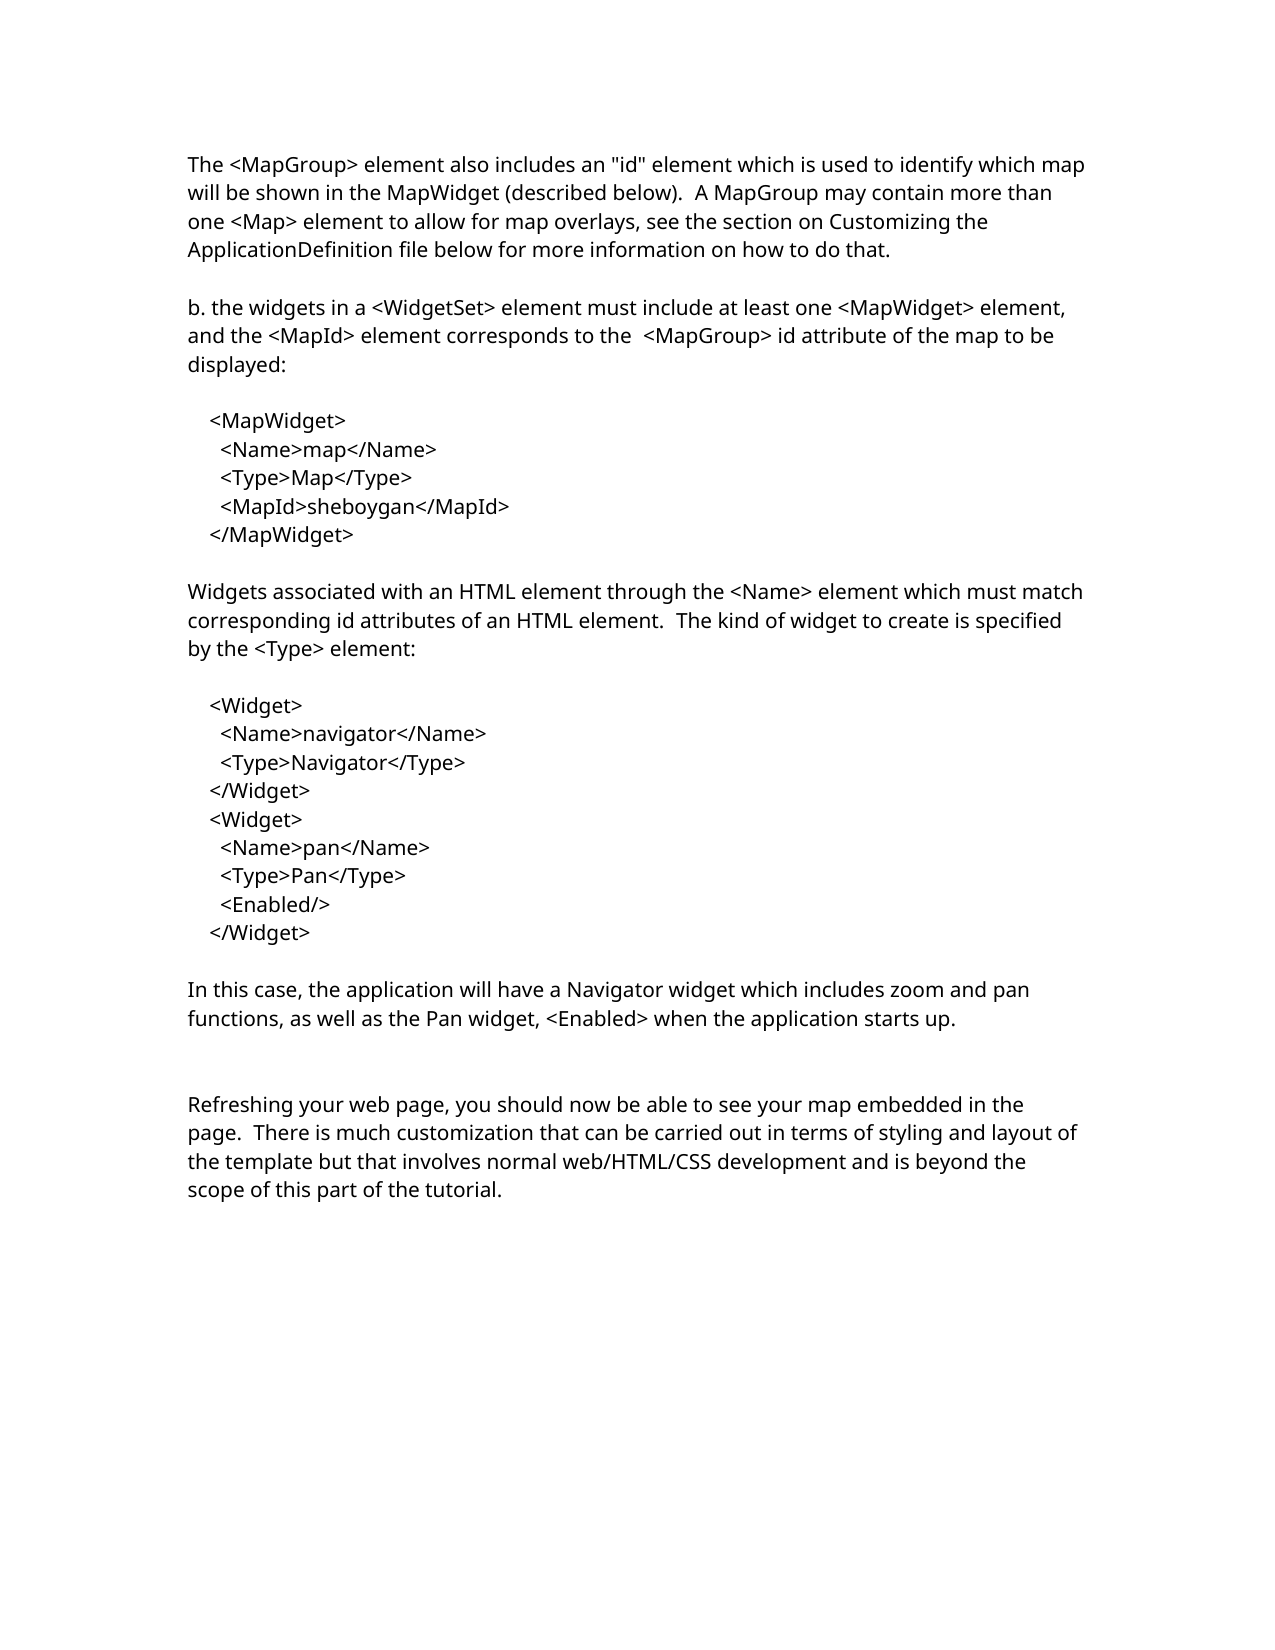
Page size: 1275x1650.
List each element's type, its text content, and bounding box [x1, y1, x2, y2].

text b. the widgets in a <WidgetSet> element must include at least one <MapWidget> element, and the <MapId> element corresponds to the <MapGroup> id attribute of the map to be displayed: <MapWidget> <Name>map</Name> <Type>Map</Type> <MapId>sheboygan</MapId> </MapWidget> Widgets associated with an HTML element through the <Name> element which must match corresponding id attributes of an HTML element. The kind of widget to create is specified by the <Type> element: <Widget> <Name>navigator</Name> <Type>Navigator</Type> </Widget> <Widget> <Name>pan</Name> <Type>Pan</Type> <Enabled/> </Widget> In this case, the application will have a Navigator widget which includes zoom and pan functions, as well as the Pan widget, <Enabled> when the application starts up. [187, 293, 1087, 1061]
text Refreshing your web page, you should now be able to see your map embedded in the page. There is much customization that can be carried out in terms of styling and layout of the template but that involves normal web/HTML/CSS development and is beyond the scope of this part of the tutorial. [187, 1090, 1087, 1232]
text a. The <Map> section defines what map should be displayed in the application: <MapGroup id="sheboygan"> <Map> <Type>MapGuide</Type> <SingleTile>true</SingleTile> <Extension> <ResourceId>Library://Samples/Sheboygan/Maps/Sheboygan.MapDefinition</ResourceId> </Extension> </Map> </MapGroup> In this case, we are specifying to use an untiled MapGuide map. The ResourceId is a pointer to the resource in the MapGuide library and is pointing to the default Sheboygan sample data set - see the MapGuide documentation for more information on creating MapDefinition resources. In a MapServer environment, the resourceId would point to a Map file. The <MapGroup> element also includes an "id" element which is used to identify which map will be shown in the MapWidget (described below). A MapGroup may contain more than one <Map> element to allow for map overlays, see the section on Customizing the ApplicationDefinition file below for more information on how to do that. [187, 150, 1087, 264]
